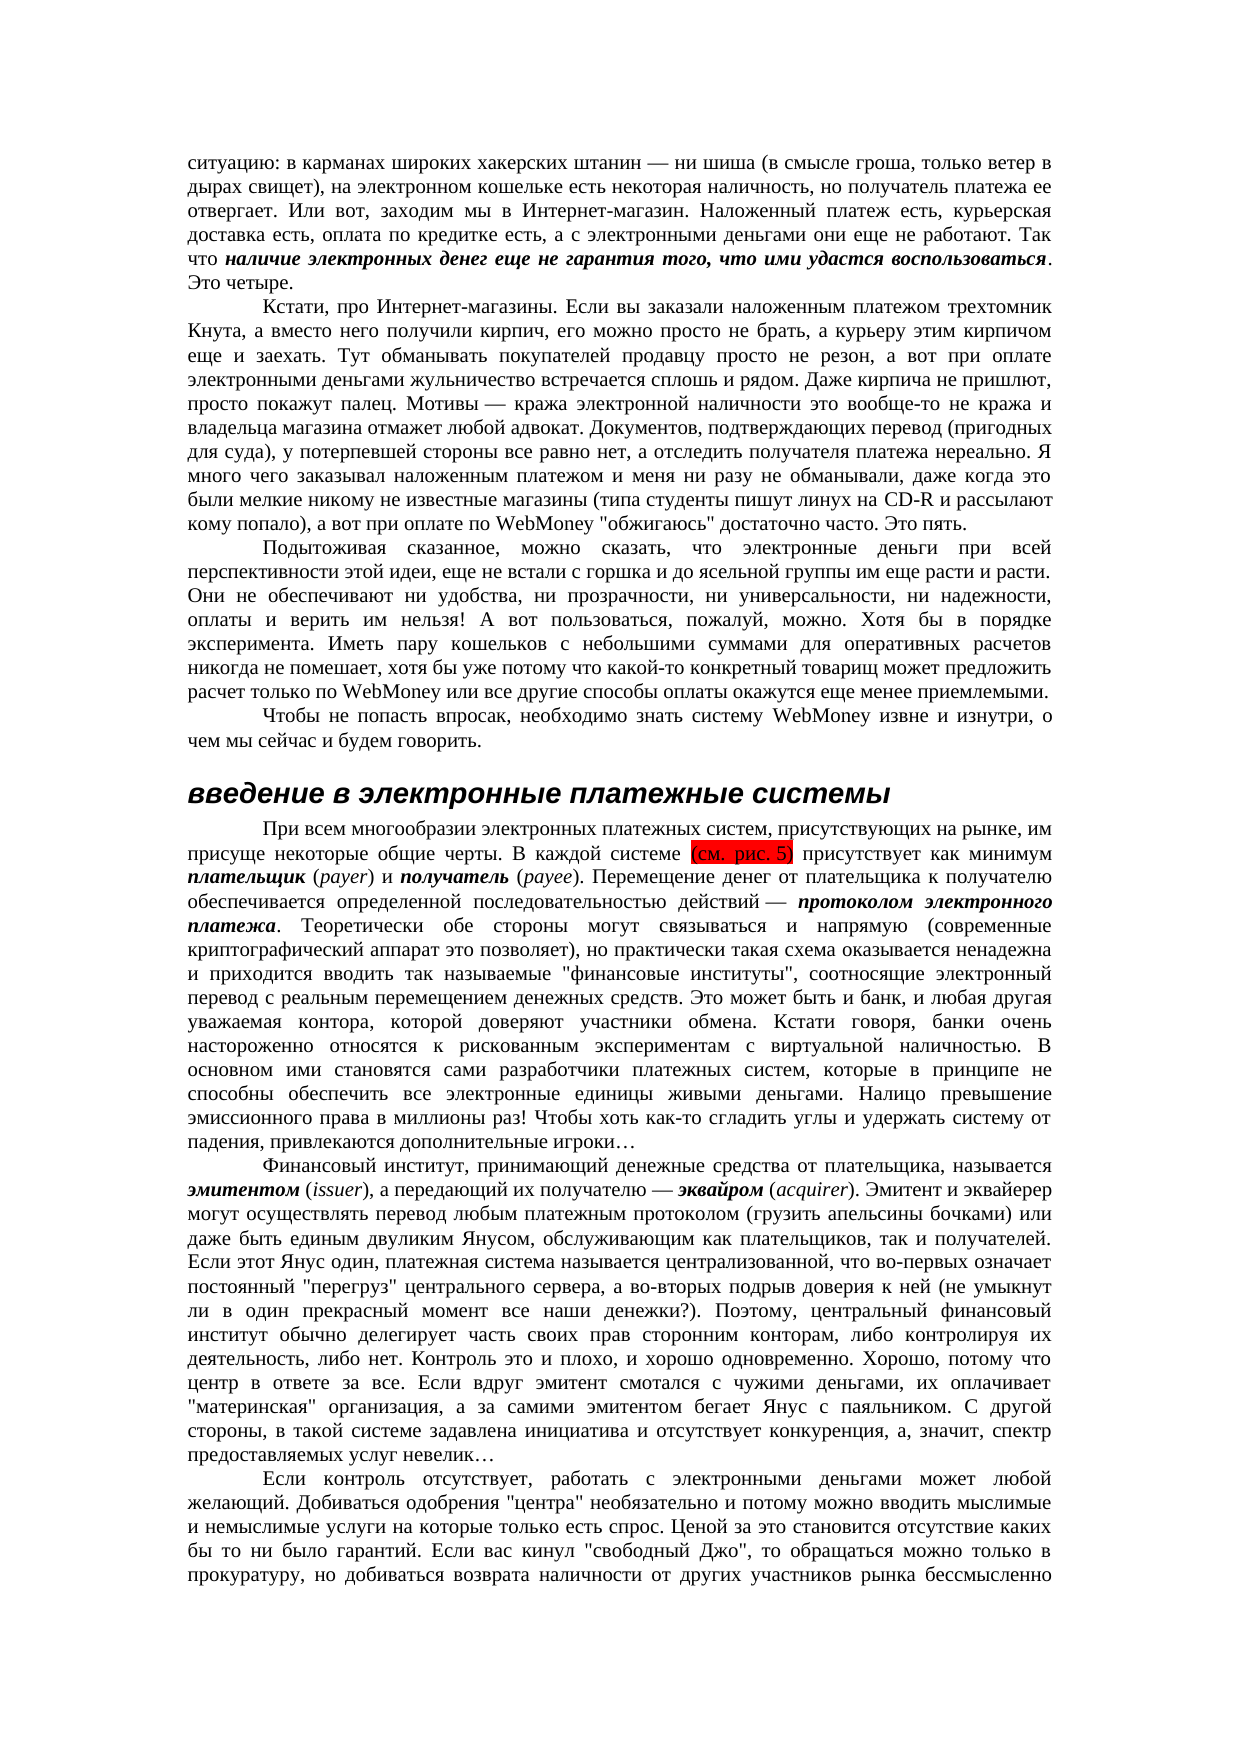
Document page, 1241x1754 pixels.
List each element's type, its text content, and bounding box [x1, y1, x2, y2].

text Финансовый институт, принимающий денежные средства от плательщика, называется эмитентом (issuer), а передающий их получателю — эквайром (acquirer). Эмитент и эквайерер могут осуществлять перевод любым платежным протоколом (грузить апельсины бочками) или даже быть единым двуликим Янусом, обслуживающим как плательщиков, так и получателей. Если этот Янус один, платежная система называется централизованной, что во-первых означает постоянный "перегруз" центрального сервера, а во-вторых подрыв доверия к ней (не умыкнут ли в один прекрасный момент все наши денежки?). Поэтому, центральный финансовый институт обычно делегирует часть своих прав сторонним конторам, либо контролируя их деятельность, либо нет. Контроль это и плохо, и хорошо одновременно. Хорошо, потому что центр в ответе за все. Если вдруг эмитент смотался с чужими деньгами, их оплачивает "материнская" организация, а за самими эмитентом бегает Янус с паяльником. С другой стороны, в такой системе задавлена инициатива и отсутствует конкуренция, а, значит, спектр предоставляемых услуг невелик… [187, 1153, 1053, 1466]
text ситуацию: в карманах широких хакерских штанин — ни шиша (в смысле гроша, только ветер в дырах свищет), на электронном кошельке есть некоторая наличность, но получатель платежа ее отвергает. Или вот, заходим мы в Интернет-магазин. Наложенный платеж есть, курьерская доставка есть, оплата по кредитке есть, а с электронными деньгами они еще не работают. Так что наличие электронных денег еще не гарантия того, что ими удастся воспользоваться. Это четыре. [187, 150, 1053, 294]
text Если контроль отсутствует, работать с электронными деньгами может любой желающий. Добиваться одобрения "центра" необязательно и потому можно вводить мыслимые и немыслимые услуги на которые только есть спрос. Ценой за это становится отсутствие каких бы то ни было гарантий. Если вас кинул "свободный Джо", то обращаться можно только в прокуратуру, но добиваться возврата наличности от других участников рынка бессмысленно [187, 1466, 1053, 1586]
text При всем многообразии электронных платежных систем, присутствующих на рынке, им присуще некоторые общие черты. В каждой системе (см. рис. 5) присутствует как минимум плательщик (payer) и получатель (payee). Перемещение денег от плательщика к получателю обеспечивается определенной последовательностью действий — протоколом электронного платежа. Теоретически обе стороны могут связываться и напрямую (современные криптографический аппарат это позволяет), но практически такая схема оказывается ненадежна и приходится вводить так называемые "финансовые институты", соотносящие электронный перевод с реальным перемещением денежных средств. Это может быть и банк, и любая другая уважаемая контора, которой доверяют участники обмена. Кстати говоря, банки очень настороженно относятся к рискованным экспериментам с виртуальной наличностью. В основном ими становятся сами разработчики платежных систем, которые в принципе не способны обеспечить все электронные единицы живыми деньгами. Налицо превышение эмиссионного права в миллионы раз! Чтобы хоть как-то сгладить углы и удержать систему от падения, привлекаются дополнительные игроки… [187, 816, 1053, 1153]
text Кстати, про Интернет-магазины. Если вы заказали наложенным платежом трехтомник Кнута, а вместо него получили кирпич, его можно просто не брать, а курьеру этим кирпичом еще и заехать. Тут обманывать покупателей продавцу просто не резон, а вот при оплате электронными деньгами жульничество встречается сплошь и рядом. Даже кирпича не пришлют, просто покажут палец. Мотивы — кража электронной наличности это вообще-то не кража и владельца магазина отмажет любой адвокат. Документов, подтверждающих перевод (пригодных для суда), у потерпевшей стороны все равно нет, а отследить получателя платежа нереально. Я много чего заказывал наложенным платежом и меня ни разу не обманывали, даже когда это были мелкие никому не известные магазины (типа студенты пишут линух на CD-R и рассылают кому попало), а вот при оплате по WebMoney "обжигаюсь" достаточно часто. Это пять. [187, 294, 1053, 535]
text Подытоживая сказанное, можно сказать, что электронные деньги при всей перспективности этой идеи, еще не встали с горшка и до ясельной группы им еще расти и расти. Они не обеспечивают ни удобства, ни прозрачности, ни универсальности, ни надежности, оплаты и верить им нельзя! А вот пользоваться, пожалуй, можно. Хотя бы в порядке эксперимента. Иметь пару кошельков с небольшими суммами для оперативных расчетов никогда не помешает, хотя бы уже потому что какой-то конкретный товарищ может предложить расчет только по WebMoney или все другие способы оплаты окажутся еще менее приемлемыми. [187, 535, 1053, 703]
subtitle введение в электронные платежные системы [187, 777, 1053, 810]
text Чтобы не попасть впросак, необходимо знать систему WebMoney извне и изнутри, о чем мы сейчас и будем говорить. [187, 703, 1053, 752]
